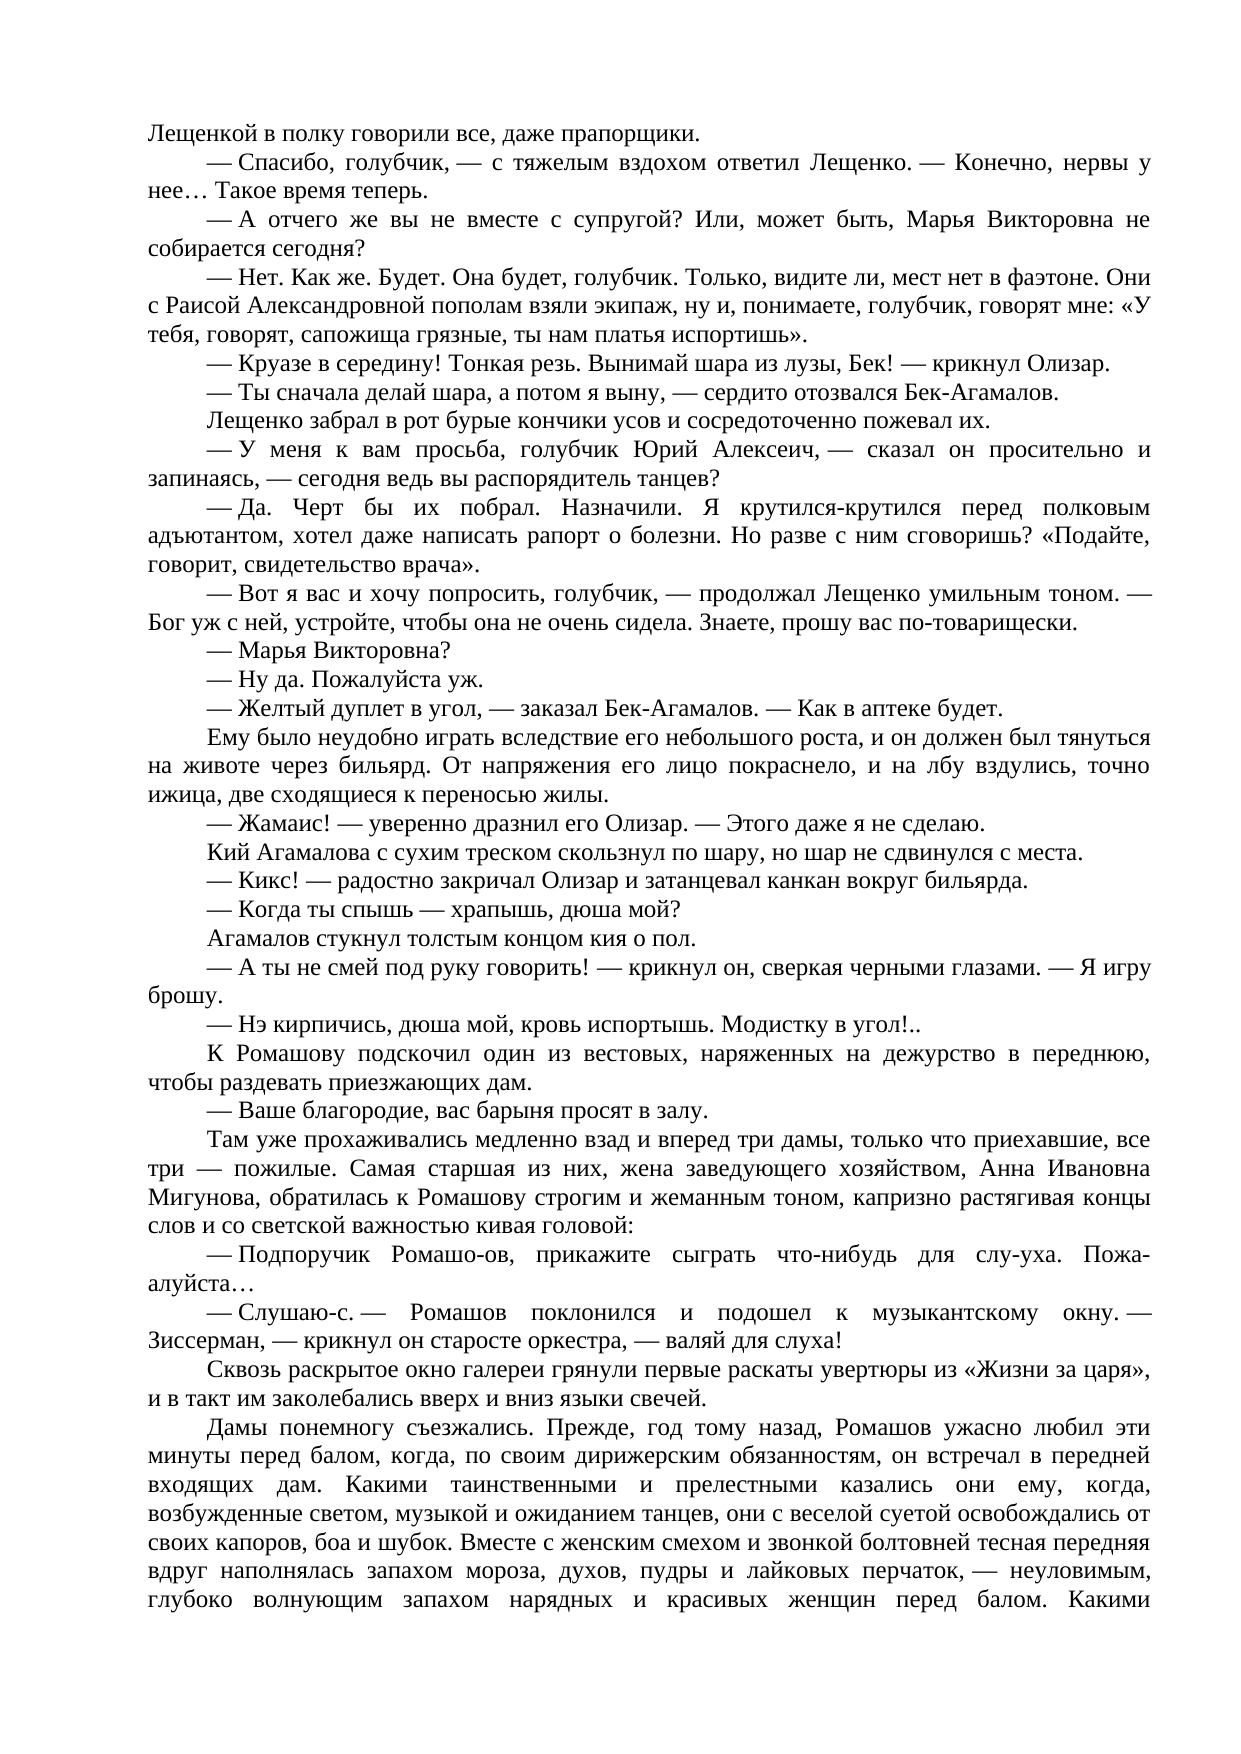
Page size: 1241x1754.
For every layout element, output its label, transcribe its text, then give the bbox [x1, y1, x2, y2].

text Агамалов стукнул толстым концом кия о пол. [148, 923, 1152, 952]
text — У меня к вам просьба, голубчик Юрий Алексеич, — сказал он просительно и запинаясь, — сегодня ведь вы распорядитель танцев? [148, 434, 1152, 492]
text Там уже прохаживались медленно взад и вперед три дамы, только что приехавшие, все три — пожилые. Самая старшая из них, жена заведующего хозяйством, Анна Ивановна Мигунова, обратилась к Ромашову строгим и жеманным тоном, капризно растягивая концы слов и со светской важностью кивая головой: [148, 1124, 1152, 1239]
text — Ты сначала делай шара, а потом я выну, — сердито отозвался Бек-Агамалов. [148, 377, 1152, 406]
text К Ромашову подскочил один из вестовых, наряженных на дежурство в переднюю, чтобы раздевать приезжающих дам. [148, 1038, 1152, 1096]
text — Нэ кирпичись, дюша мой, кровь испортышь. Модистку в угол!.. [148, 1009, 1152, 1038]
text — Слушаю-с. — Ромашов поклонился и подошел к музыкантскому окну. — Зиссерман, — крикнул он старосте оркестра, — валяй для слуха! [148, 1297, 1152, 1354]
text — Нет. Как же. Будет. Она будет, голубчик. Только, видите ли, мест нет в фаэтоне. Они с Раисой Александровной пополам взяли экипаж, ну и, понимаете, голубчик, говорят мне: «У тебя, говорят, сапожища грязные, ты нам платья испортишь». [148, 262, 1152, 348]
text Сквозь раскрытое окно галереи грянули первые раскаты увертюры из «Жизни за царя», и в такт им заколебались вверх и вниз языки свечей. [148, 1354, 1152, 1412]
text — Подпоручик Ромашо-ов, прикажите сыграть что-нибудь для слу-уха. Пожа-алуйста… [148, 1239, 1152, 1297]
text — А ты не смей под руку говорить! — крикнул он, сверкая черными глазами. — Я игру брошу. [148, 952, 1152, 1009]
text — Марья Викторовна? [148, 636, 1152, 664]
text — Ваше благородие, вас барыня просят в залу. [148, 1096, 1152, 1124]
text — А отчего же вы не вместе с супругой? Или, может быть, Марья Викторовна не собирается сегодня? [148, 204, 1152, 262]
text Дамы понемногу съезжались. Прежде, год тому назад, Ромашов ужасно любил эти минуты перед балом, когда, по своим дирижерским обязанностям, он встречал в передней входящих дам. Какими таинственными и прелестными казались они ему, когда, возбужденные светом, музыкой и ожиданием танцев, они с веселой суетой освобождались от своих капоров, боа и шубок. Вместе с женским смехом и звонкой болтовней тесная передняя вдруг наполнялась запахом мороза, духов, пудры и лайковых перчаток, — неуловимым, глубоко волнующим запахом нарядных и красивых женщин перед балом. Какими [148, 1412, 1152, 1613]
text Лещенко забрал в рот бурые кончики усов и сосредоточенно пожевал их. [148, 406, 1152, 434]
text — Спасибо, голубчик, — с тяжелым вздохом ответил Лещенко. — Конечно, нервы у нее… Такое время теперь. [148, 147, 1152, 204]
text — Жамаис! — уверенно дразнил его Олизар. — Этого даже я не сделаю. [148, 808, 1152, 837]
text — Круазе в середину! Тонкая резь. Вынимай шара из лузы, Бек! — крикнул Олизар. [148, 348, 1152, 377]
text Ему было неудобно играть вследствие его небольшого роста, и он должен был тянуться на животе через бильярд. От напряжения его лицо покраснело, и на лбу вздулись, точно ижица, две сходящиеся к переносью жилы. [148, 722, 1152, 808]
text — Вот я вас и хочу попросить, голубчик, — продолжал Лещенко умильным тоном. — Бог уж с ней, устройте, чтобы она не очень сидела. Знаете, прошу вас по-товарищески. [148, 578, 1152, 636]
text — Желтый дуплет в угол, — заказал Бек-Агамалов. — Как в аптеке будет. [148, 693, 1152, 722]
text Лещенкой в полку говорили все, даже прапорщики. [148, 118, 1152, 147]
text — Когда ты спышь — храпышь, дюша мой? [148, 894, 1152, 923]
text — Ну да. Пожалуйста уж. [148, 664, 1152, 693]
text — Да. Черт бы их побрал. Назначили. Я крутился-крутился перед полковым адъютантом, хотел даже написать рапорт о болезни. Но разве с ним сговоришь? «Подайте, говорит, свидетельство врача». [148, 492, 1152, 578]
text Кий Агамалова с сухим треском скользнул по шару, но шар не сдвинулся с места. [148, 837, 1152, 866]
text — Кикс! — радостно закричал Олизар и затанцевал канкан вокруг бильярда. [148, 866, 1152, 894]
